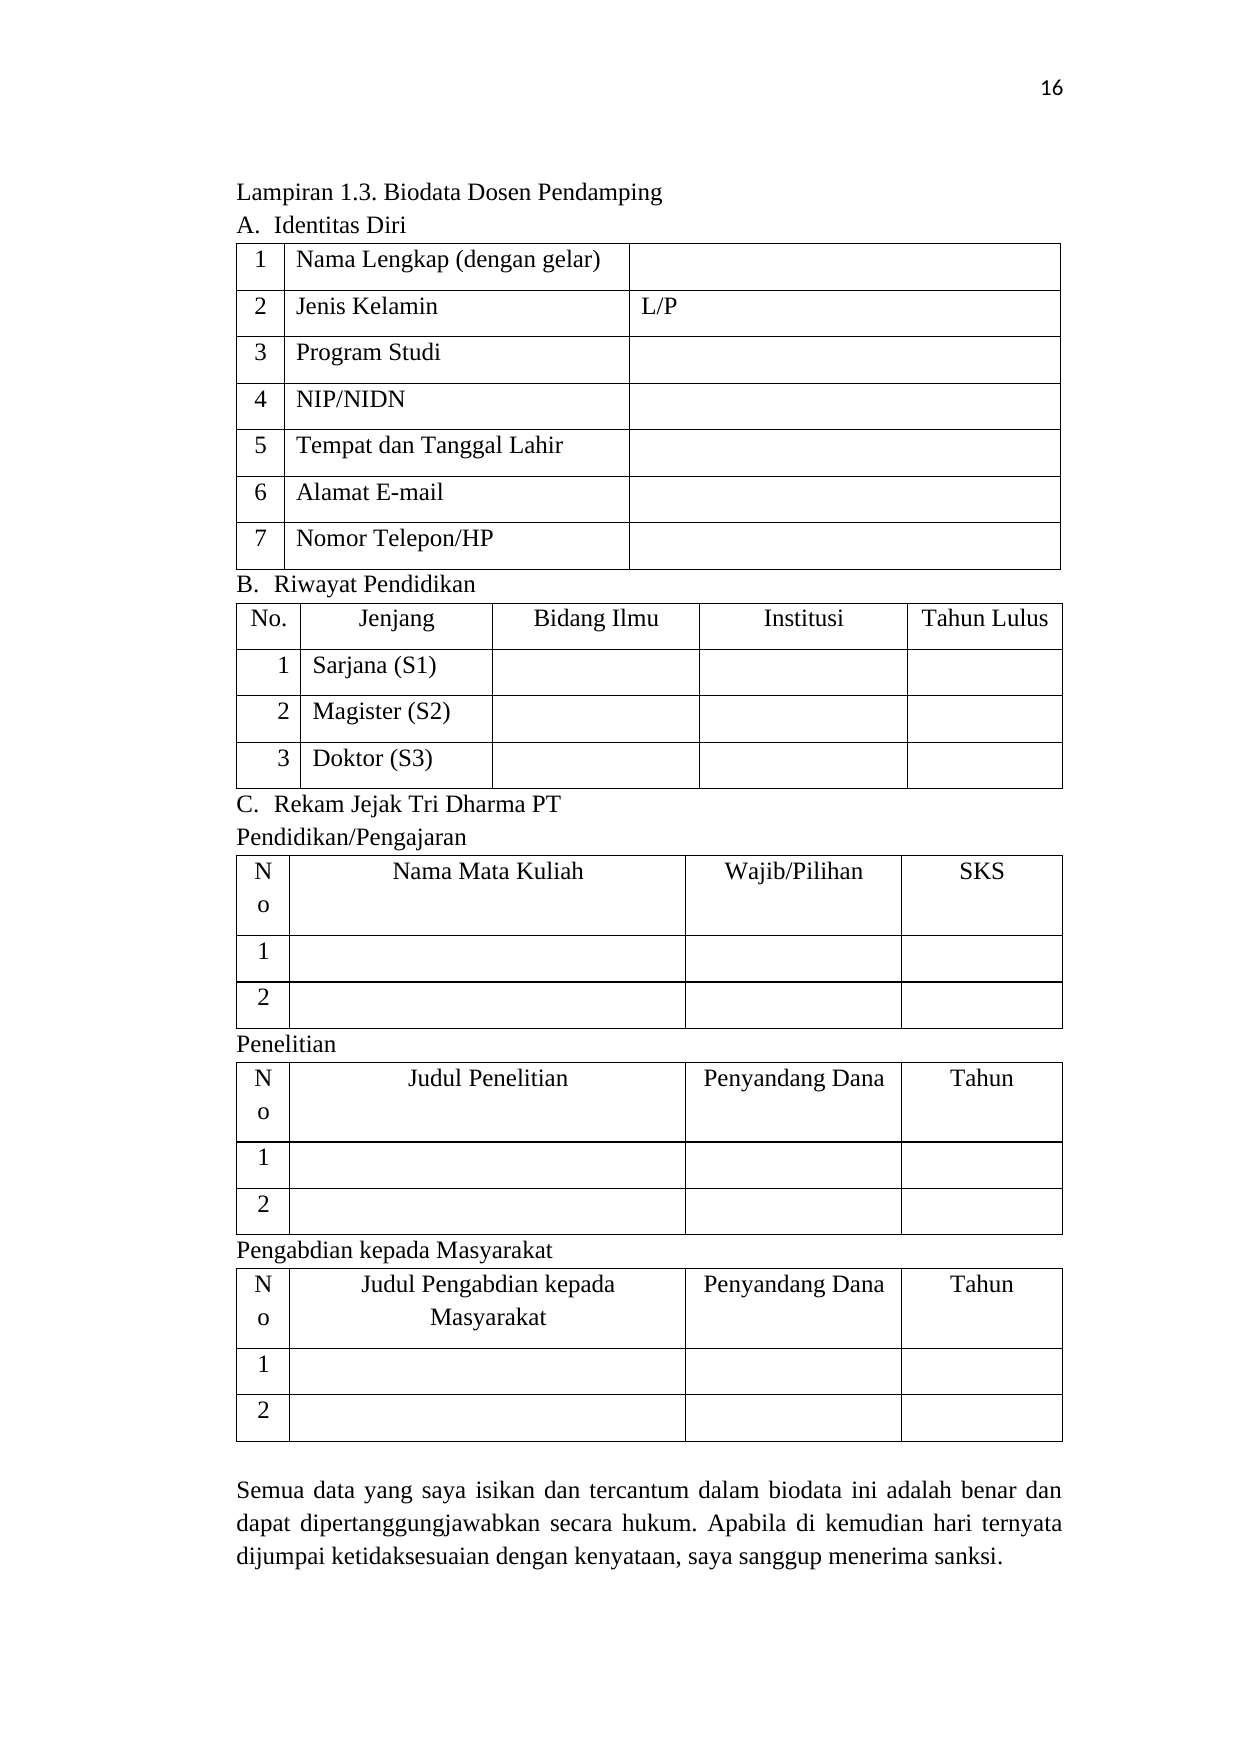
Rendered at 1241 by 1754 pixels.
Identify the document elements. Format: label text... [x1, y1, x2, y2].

table_header Judul Pengabdian kepada Masyarakat [290, 1269, 685, 1348]
table_header No [237, 1269, 289, 1348]
table_cell [290, 1395, 685, 1441]
table_cell [686, 1143, 901, 1188]
table_cell [630, 477, 1060, 522]
table_cell [902, 1395, 1062, 1441]
table_cell 1 [237, 1143, 289, 1188]
table_cell [686, 983, 901, 1028]
table_cell NIP/NIDN [285, 384, 629, 429]
table_header [630, 244, 1060, 290]
table_cell [493, 743, 699, 788]
table_cell [700, 743, 907, 788]
table_cell [630, 384, 1060, 429]
table_cell [630, 523, 1060, 568]
table_cell L/P [630, 291, 1060, 336]
table_header Jenjang [301, 604, 492, 649]
table_cell [686, 1189, 901, 1234]
table_cell [902, 1349, 1062, 1394]
table_header No [237, 856, 289, 935]
table_cell [908, 650, 1062, 695]
table_header Tahun [902, 1063, 1062, 1141]
table_cell Sarjana (S1) [301, 650, 492, 695]
text Penelitian [236, 1029, 1063, 1058]
table_cell Doktor (S3) [301, 743, 492, 788]
table_cell 4 [237, 384, 284, 429]
table_cell [493, 650, 699, 695]
table_header SKS [902, 856, 1062, 935]
table_cell [290, 1349, 685, 1394]
table_cell 2 [237, 1395, 289, 1441]
table_cell Tempat dan Tanggal Lahir [285, 430, 629, 476]
table_cell Program Studi [285, 337, 629, 383]
table_header Tahun [902, 1269, 1062, 1348]
table_cell [902, 936, 1062, 981]
table_cell Alamat E-mail [285, 477, 629, 522]
table_cell [908, 743, 1062, 788]
text Lampiran 1.3. Biodata Dosen Pendamping [236, 177, 1063, 206]
table_cell [630, 337, 1060, 383]
table_cell 1 [237, 650, 300, 695]
table_cell [700, 696, 907, 742]
table_cell Jenis Kelamin [285, 291, 629, 336]
table_cell 1 [237, 1349, 289, 1394]
table_cell 2 [237, 1189, 289, 1234]
table_cell 1 [237, 936, 289, 981]
table_header Institusi [700, 604, 907, 649]
table_cell [290, 1189, 685, 1234]
table_cell 3 [237, 743, 300, 788]
table_header No. [237, 604, 300, 649]
table_header Nama Mata Kuliah [290, 856, 685, 935]
table_header Penyandang Dana [686, 1269, 901, 1348]
list Rekam Jejak Tri Dharma PT [236, 789, 1063, 818]
table_cell [902, 1143, 1062, 1188]
table_cell 2 [237, 983, 289, 1028]
table_cell Magister (S2) [301, 696, 492, 742]
table_header 1 [237, 244, 284, 290]
table_cell [630, 430, 1060, 476]
table_header Wajib/Pilihan [686, 856, 901, 935]
table_cell [686, 936, 901, 981]
table_cell [686, 1395, 901, 1441]
table_cell [902, 983, 1062, 1028]
list Riwayat Pendidikan [236, 569, 1063, 598]
table_cell 2 [237, 696, 300, 742]
text Semua data yang saya isikan dan tercantum dalam biodata ini adalah benar dan dapat dipertanggungjawabkan secara hukum. Apabila di kemudian hari ternyata dijumpai ketidaksesuaian dengan kenyataan, saya sanggup menerima sanksi. [236, 1475, 1063, 1569]
text Pengabdian kepada Masyarakat [236, 1235, 1063, 1264]
table_cell [493, 696, 699, 742]
table_cell 3 [237, 337, 284, 383]
table_cell [908, 696, 1062, 742]
table_cell 6 [237, 477, 284, 522]
table_cell 7 [237, 523, 284, 568]
table_cell [290, 983, 685, 1028]
table_header Tahun Lulus [908, 604, 1062, 649]
list Identitas Diri [236, 210, 1063, 239]
table_cell 5 [237, 430, 284, 476]
text Pendidikan/Pengajaran [236, 822, 1063, 851]
table_cell 2 [237, 291, 284, 336]
table_header Penyandang Dana [686, 1063, 901, 1141]
table_cell [700, 650, 907, 695]
table_header Nama Lengkap (dengan gelar) [285, 244, 629, 290]
table_cell [290, 1143, 685, 1188]
table_header Bidang Ilmu [493, 604, 699, 649]
table_cell Nomor Telepon/HP [285, 523, 629, 568]
table_cell [290, 936, 685, 981]
table_header Judul Penelitian [290, 1063, 685, 1141]
table_cell [902, 1189, 1062, 1234]
table_header No [237, 1063, 289, 1141]
table_cell [686, 1349, 901, 1394]
